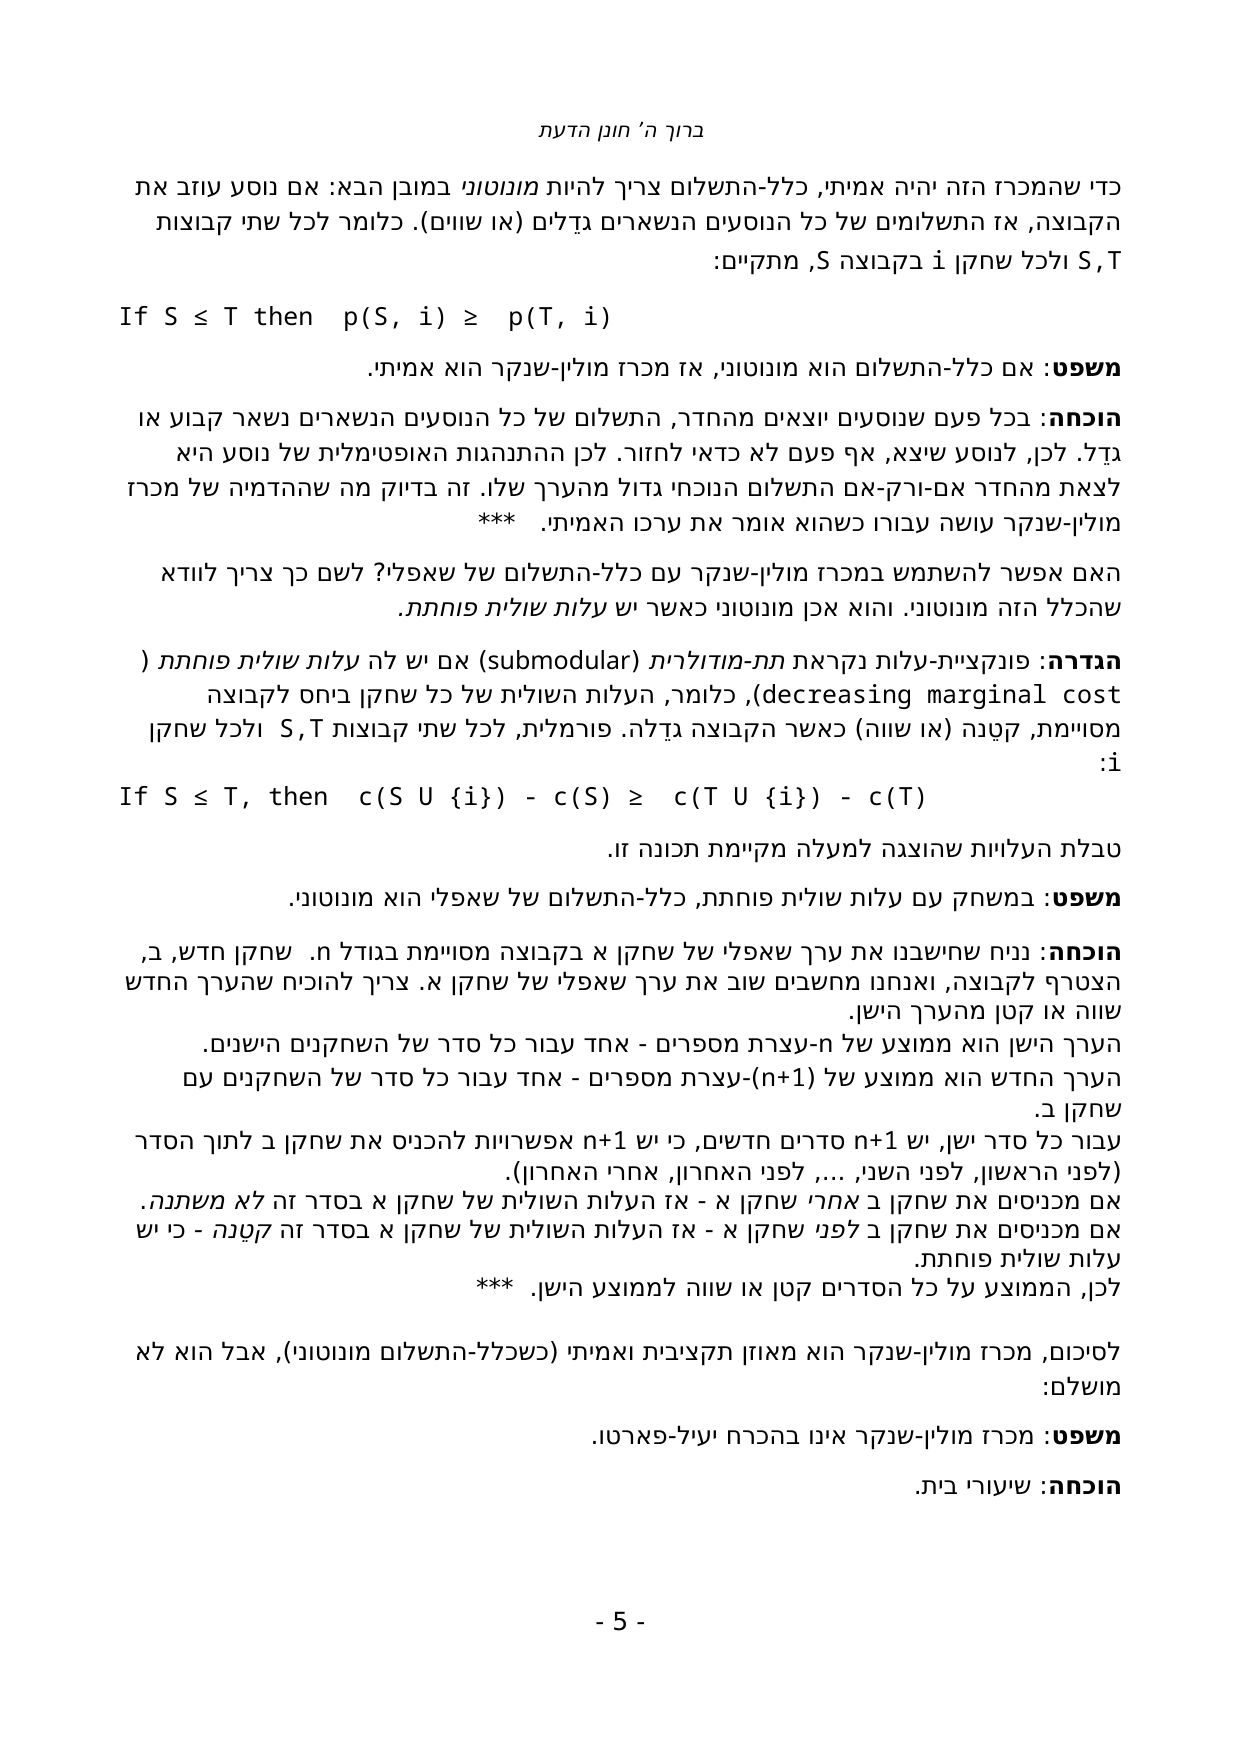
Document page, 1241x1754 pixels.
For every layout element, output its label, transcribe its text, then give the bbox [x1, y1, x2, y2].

text טבלת העלויות שהוצגה למעלה מקיימת תכונה זו. [118, 834, 1122, 863]
text הערך הישן הוא ממוצע של n-עצרת מספרים - אחד עבור כל סדר של השחקנים הישנים. [118, 1026, 1122, 1060]
text הגדרה: פונקציית-עלות נקראת תת-מודולרית (submodular) אם יש לה עלות שולית פוחתת (decreasing marginal cost), כלומר, העלות השולית של כל שחקן ביחס לקבוצה מסויימת, קטֵנה (או שווה) כאשר הקבוצה גדֵלה. פורמלית, לכל שתי קבוצות S,T ולכל שחקן i: [118, 642, 1122, 779]
text כדי שהמכרז הזה יהיה אמיתי, כלל-התשלום צריך להיות מונוטוני במובן הבא: אם נוסע עוזב את הקבוצה, אז התשלומים של כל הנוסעים הנשארים גדֵלים (או שווים). כלומר לכל שתי קבוצות S,T ולכל שחקן i בקבוצה S, מתקיים: [118, 172, 1122, 277]
text הוכחה: בכל פעם שנוסעים יוצאים מהחדר, התשלום של כל הנוסעים הנשארים נשאר קבוע או גדֵל. לכן, לנוסע שיצא, אף פעם לא כדאי לחזור. לכן ההתנהגות האופטימלית של נוסע היא לצאת מהחדר אם-ורק-אם התשלום הנוכחי גדול מהערך שלו. זה בדיוק מה שההדמיה של מכרז מולין-שנקר עושה עבורו כשהוא אומר את ערכו האמיתי. *** [118, 403, 1122, 537]
text If S ≤ T, then c(S U {i}) - c(S) ≥ c(‎T U {i}) - c(T) [118, 779, 1122, 813]
text אם מכניסים את שחקן ב אחרי שחקן א - אז העלות השולית של שחקן א בסדר זה לא משתנה. [118, 1186, 1122, 1215]
text עבור כל סדר ישן, יש n+1 סדרים חדשים, כי יש n+1 אפשרויות להכניס את שחקן ב לתוך הסדר (לפני הראשון, לפני השני, ..., לפני האחרון, אחרי האחרון). [118, 1123, 1122, 1186]
text If S ≤ T then p(S, i) ≥ p(‎T, i) [118, 298, 1122, 332]
text משפט: במשחק עם עלות שולית פוחתת, כלל-התשלום של שאפלי הוא מונוטוני. [118, 884, 1122, 913]
text לכן, הממוצע על כל הסדרים קטן או שווה לממוצע הישן. *** [118, 1274, 1122, 1303]
text משפט: אם כלל-התשלום הוא מונוטוני, אז מכרז מולין-שנקר הוא אמיתי. [118, 354, 1122, 383]
text משפט: מכרז מולין-שנקר אינו בהכרח יעיל-פארטו. [118, 1421, 1122, 1451]
text הוכחה: שיעורי בית. [118, 1471, 1122, 1500]
text הערך החדש הוא ממוצע של (n+1)-עצרת מספרים - אחד עבור כל סדר של השחקנים עם שחקן ב. [118, 1060, 1122, 1123]
text לסיכום, מכרז מולין-שנקר הוא מאוזן תקציבית ואמיתי (כשכלל-התשלום מונוטוני), אבל הוא לא מושלם: [118, 1337, 1122, 1401]
text האם אפשר להשתמש במכרז מולין-שנקר עם כלל-התשלום של שאפלי? לשם כך צריך לוודא שהכלל הזה מונוטוני. והוא אכן מונוטוני כאשר יש עלות שולית פוחתת. [118, 558, 1122, 622]
text הוכחה: נניח שחישבנו את ערך שאפלי של שחקן א בקבוצה מסויימת בגודל n. שחקן חדש, ב, הצטרף לקבוצה, ואנחנו מחשבים שוב את ערך שאפלי של שחקן א. צריך להוכיח שהערך החדש שווה או קטן מהערך הישן. [118, 933, 1122, 1026]
text אם מכניסים את שחקן ב לפני שחקן א - אז העלות השולית של שחקן א בסדר זה קטֵנה - כי יש עלות שולית פוחתת. [118, 1215, 1122, 1274]
